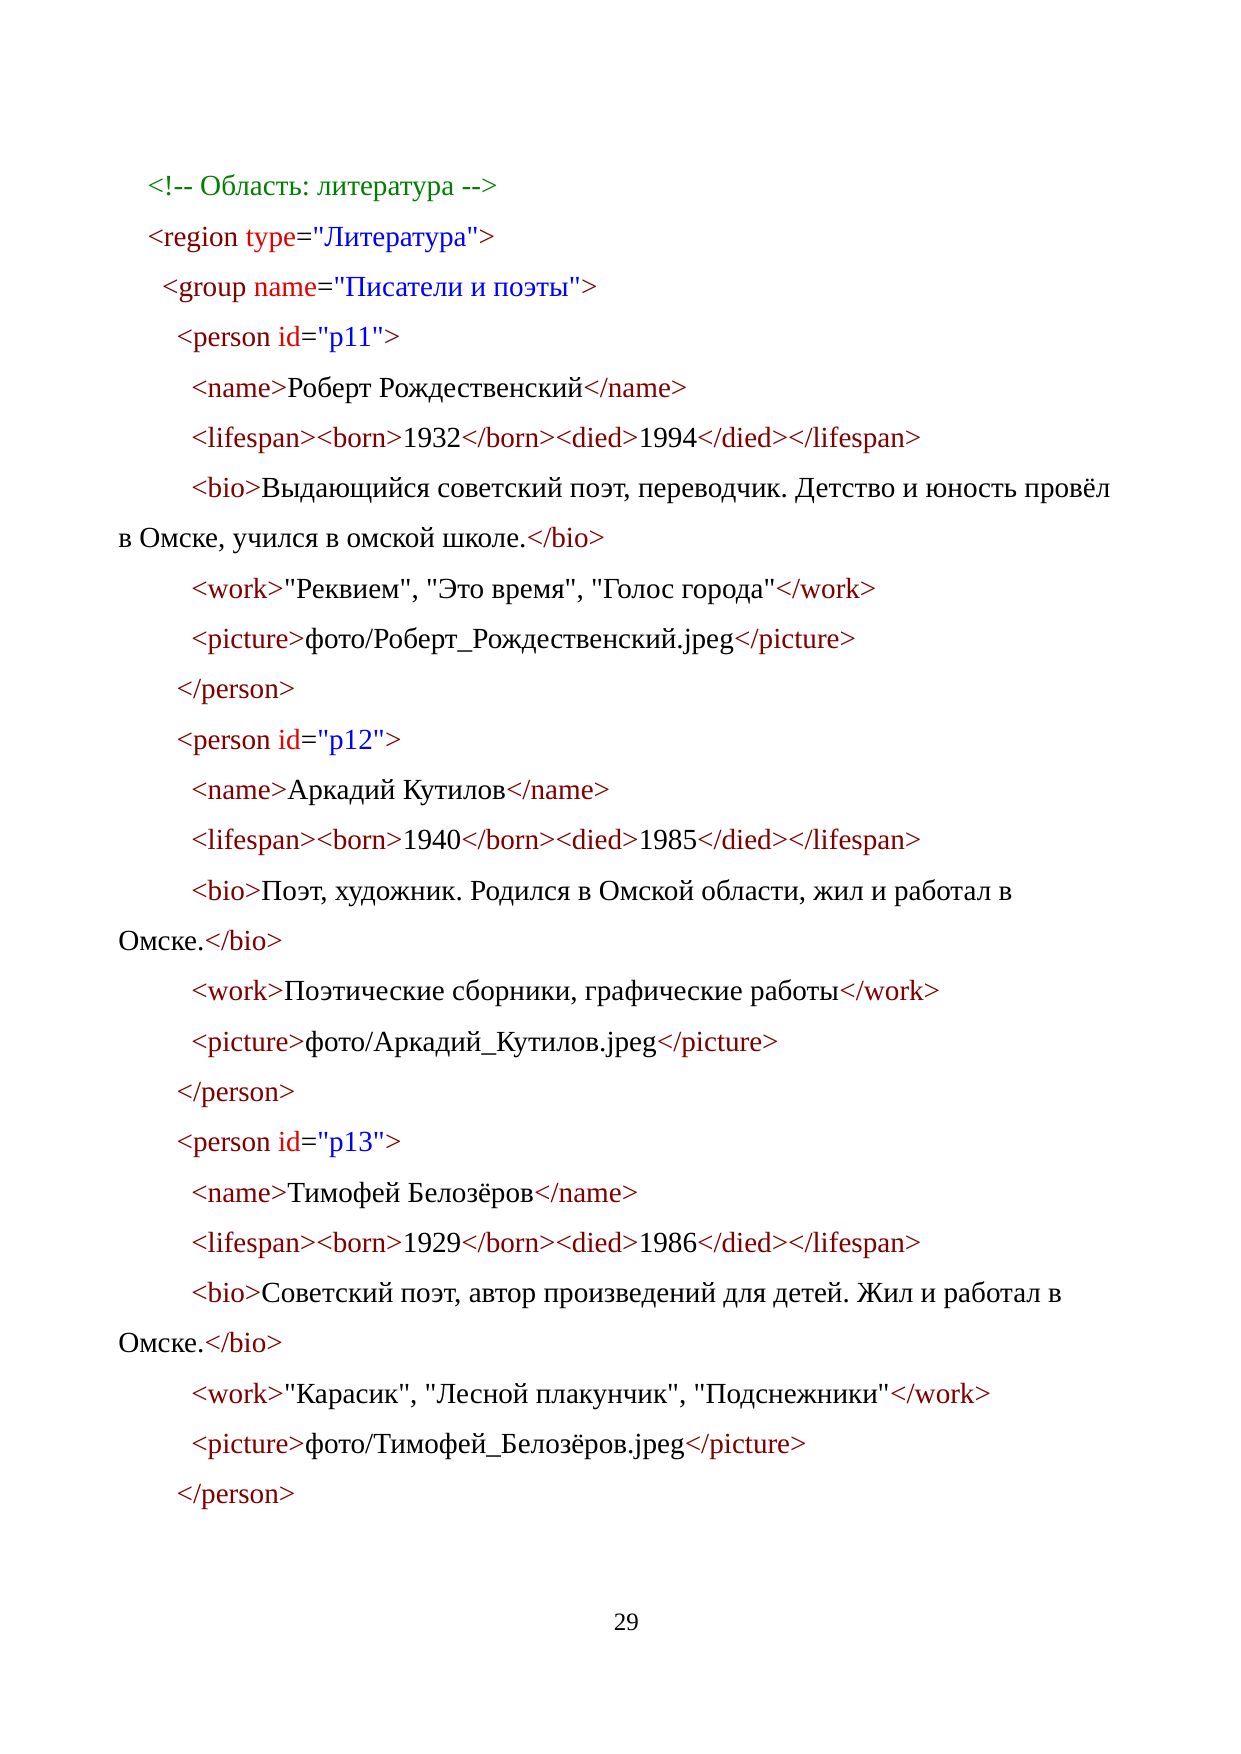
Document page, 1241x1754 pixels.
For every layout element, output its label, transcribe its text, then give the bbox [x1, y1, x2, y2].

text <picture>фото/Тимофей_Белозёров.jpeg</picture> [118, 1426, 1122, 1460]
text <lifespan><born>1932</born><died>1994</died></lifespan> [118, 420, 1122, 453]
text </person> [118, 1477, 1122, 1510]
text <name>Аркадий Кутилов</name> [118, 772, 1122, 806]
text <bio>Выдающийся советский поэт, переводчик. Детство и юность провёл в Омске, учился в омской школе.</bio> [118, 470, 1122, 554]
text <picture>фото/Роберт_Рождественский.jpeg</picture> [118, 621, 1122, 655]
text <person id="p12"> [118, 722, 1122, 755]
text <work>Поэтические сборники, графические работы</work> [118, 973, 1122, 1007]
text <lifespan><born>1929</born><died>1986</died></lifespan> [118, 1225, 1122, 1258]
text </person> [118, 1074, 1122, 1108]
text <picture>фото/Аркадий_Кутилов.jpeg</picture> [118, 1024, 1122, 1057]
text <work>"Карасик", "Лесной плакунчик", "Подснежники"</work> [118, 1376, 1122, 1409]
text <group name="Писатели и поэты"> [118, 269, 1122, 303]
text <lifespan><born>1940</born><died>1985</died></lifespan> [118, 822, 1122, 856]
text <name>Роберт Рождественский</name> [118, 370, 1122, 403]
text <region type="Литература"> [118, 219, 1122, 252]
text <bio>Поэт, художник. Родился в Омской области, жил и работал в Омске.</bio> [118, 873, 1122, 957]
text <!-- Область: литература --> [118, 168, 1122, 202]
text </person> [118, 672, 1122, 705]
text <person id="p11"> [118, 319, 1122, 353]
text <work>"Реквием", "Это время", "Голос города"</work> [118, 571, 1122, 604]
text <name>Тимофей Белозёров</name> [118, 1175, 1122, 1208]
text <person id="p13"> [118, 1124, 1122, 1158]
text <bio>Советский поэт, автор произведений для детей. Жил и работал в Омске.</bio> [118, 1275, 1122, 1359]
